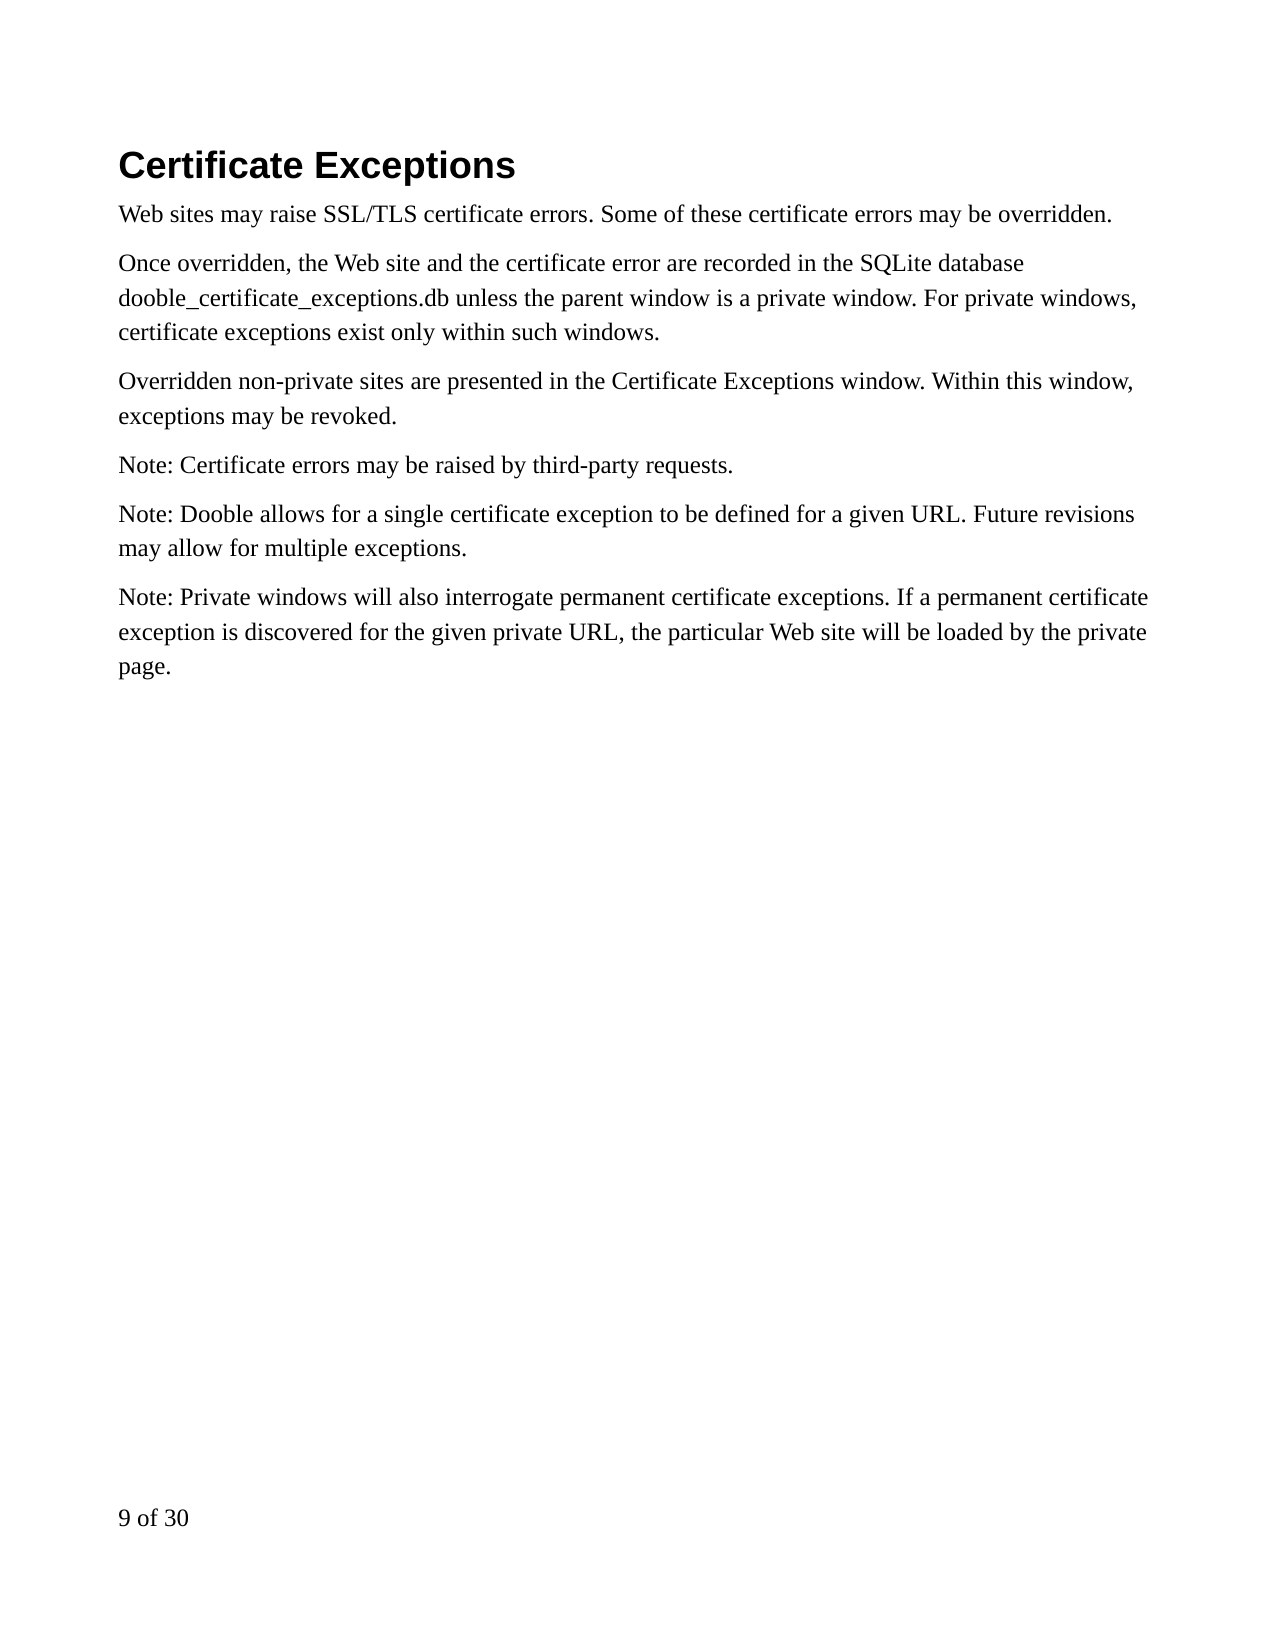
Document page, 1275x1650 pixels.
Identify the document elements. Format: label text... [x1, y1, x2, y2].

text Web sites may raise SSL/TLS certificate errors. Some of these certificate errors may be overridden. [118, 199, 1157, 228]
text Overridden non-private sites are presented in the Certificate Exceptions window. Within this window, exceptions may be revoked. [118, 366, 1157, 429]
text Note: Certificate errors may be raised by third-party requests. [118, 450, 1157, 479]
text Note: Dooble allows for a single certificate exception to be defined for a given URL. Future revisions may allow for multiple exceptions. [118, 499, 1157, 562]
subtitle Certificate Exceptions [118, 143, 1157, 187]
text Once overridden, the Web site and the certificate error are recorded in the SQLite database dooble_certificate_exceptions.db unless the parent window is a private window. For private windows, certificate exceptions exist only within such windows. [118, 248, 1157, 346]
text Note: Private windows will also interrogate permanent certificate exceptions. If a permanent certificate exception is discovered for the given private URL, the particular Web site will be loaded by the private page. [118, 582, 1157, 680]
